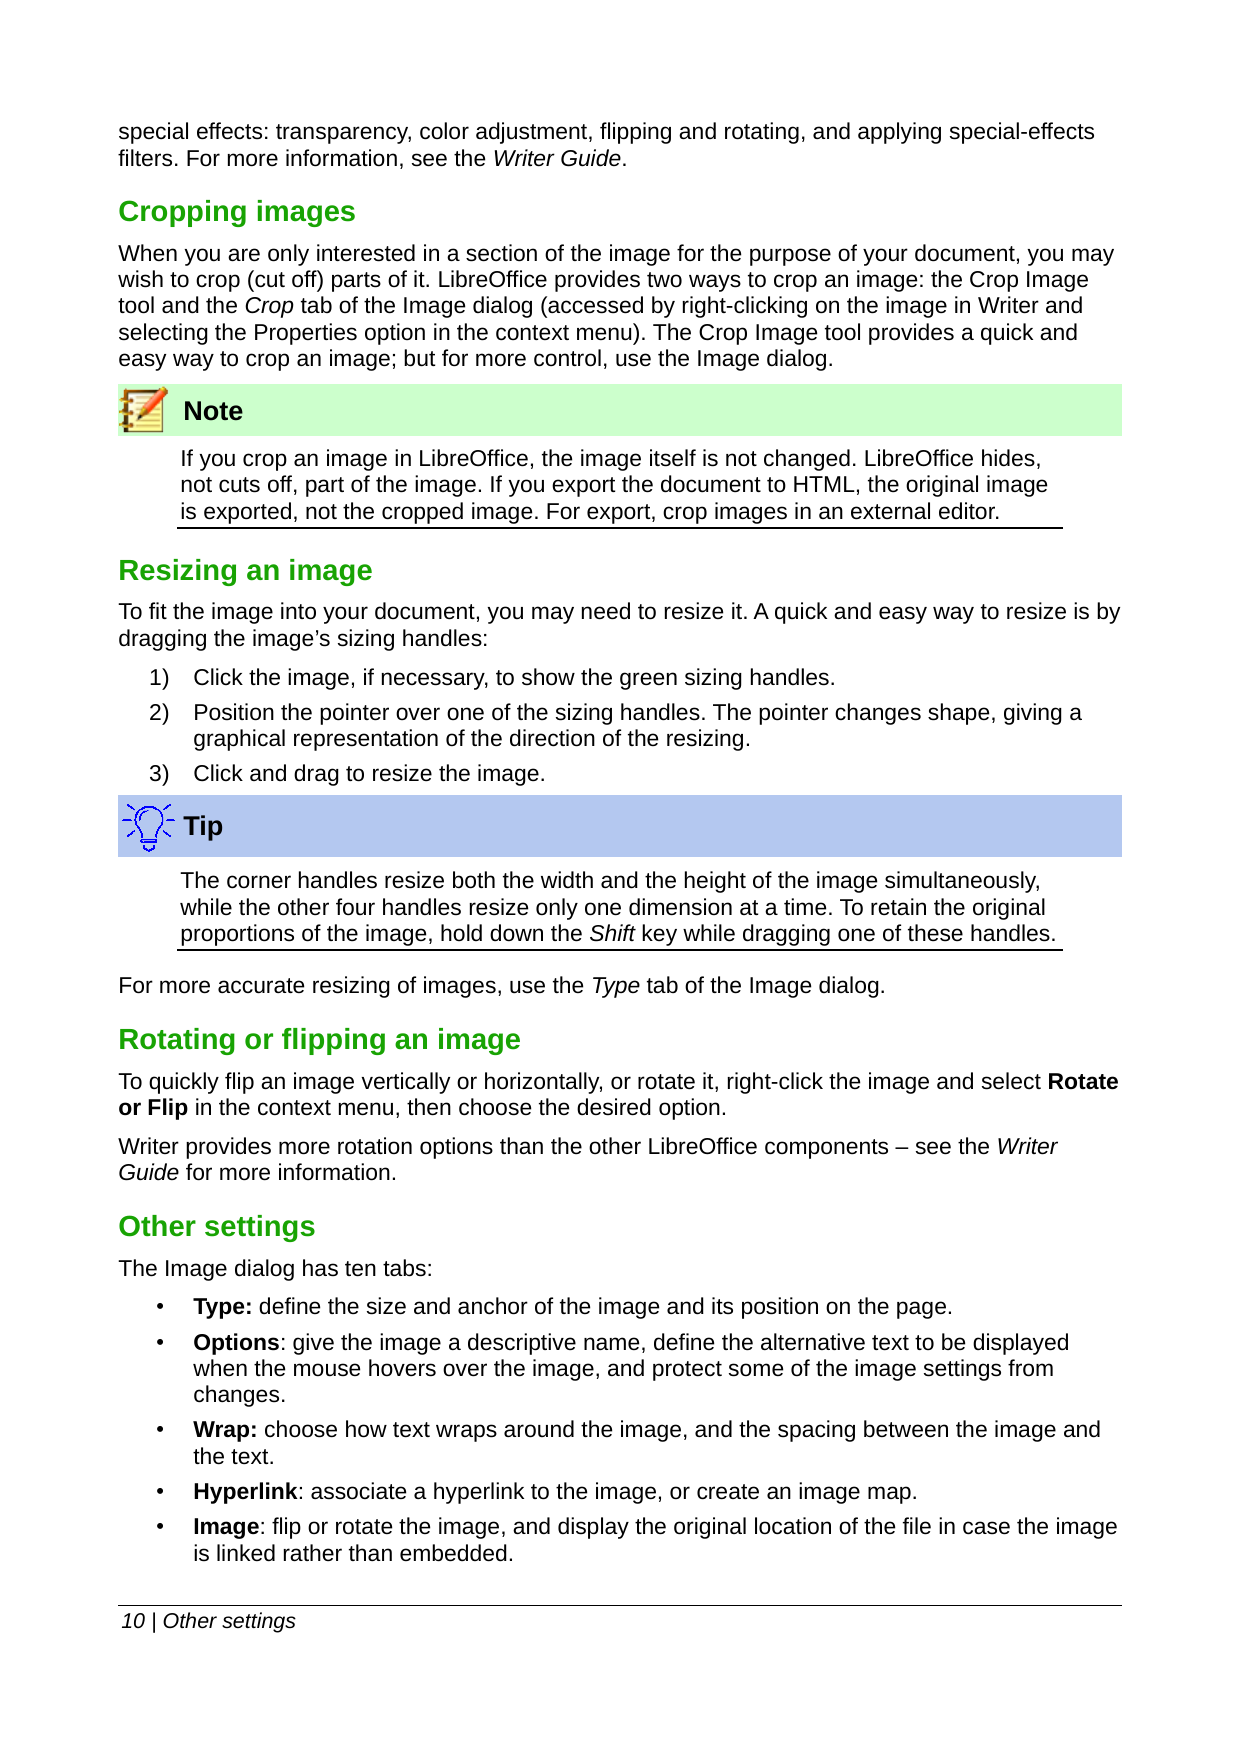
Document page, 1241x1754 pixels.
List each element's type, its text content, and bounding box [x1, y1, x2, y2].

list Hyperlink: associate a hyperlink to the image, or create an image map. [156, 1478, 1122, 1504]
list Type: define the size and anchor of the image and its position on the page. [156, 1293, 1122, 1320]
text To fit the image into your document, you may need to resize it. A quick and easy way to resize is by dragging the image’s sizing handles: [118, 598, 1122, 651]
subtitle Cropping images [118, 194, 1122, 228]
list Click and drag to resize the image. [169, 760, 1122, 787]
list The Image dialog has ten tabs: [118, 1254, 1122, 1281]
list Position the pointer over one of the sizing handles. The pointer changes shape, giving a graphical representation of the direction of the resizing. [169, 699, 1122, 751]
picture [119, 796, 179, 856]
text The corner handles resize both the width and the height of the image simultaneously, while the other four handles resize only one dimension at a time. To retain the original proportions of the image, hold down the Shift key while dragging one of these handles. [177, 864, 1063, 949]
subtitle Note [118, 384, 1122, 436]
text When you are only interested in a section of the image for the purpose of your document, you may wish to crop (cut off) parts of it. LibreOffice provides two ways to crop an image: the Crop Image tool and the Crop tab of the Image dialog (accessed by right-clicking on the image in Writer and selecting the Properties option in the context menu). The Crop Image tool provides a quick and easy way to crop an image; but for more control, use the Image dialog. [118, 240, 1122, 372]
text To quickly flip an image vertically or horizontally, or rotate it, right-click the image and select Rotate or Flip in the context menu, then choose the desired option. [118, 1068, 1122, 1120]
text For more accurate resizing of images, use the Type tab of the Image dialog. [118, 972, 1122, 999]
subtitle Tip [118, 795, 1122, 857]
subtitle Resizing an image [118, 553, 1122, 586]
subtitle Other settings [118, 1209, 1122, 1243]
subtitle Rotating or flipping an image [118, 1022, 1122, 1056]
text If you crop an image in LibreOffice, the image itself is not changed. LibreOffice hides, not cuts off, part of the image. If you export the document to HTML, the original image is exported, not the cropped image. For export, crop images in an external editor. [177, 442, 1063, 527]
list Options: give the image a descriptive name, define the alternative text to be displayed when the mouse hovers over the image, and protect some of the image settings from changes. [156, 1328, 1122, 1408]
text special effects: transparency, color adjustment, flipping and rotating, and applying special-effects filters. For more information, see the Writer Guide. [118, 118, 1122, 171]
list Click the image, if necessary, to show the green sizing handles. [169, 663, 1122, 690]
text Writer provides more rotation options than the other LibreOffice components – see the Writer Guide for more information. [118, 1133, 1122, 1186]
picture [119, 385, 170, 436]
list Wrap: choose how text wraps around the image, and the spacing between the image and the text. [156, 1416, 1122, 1469]
list Image: flip or rotate the image, and display the original location of the file in case the image is linked rather than embedded. [156, 1513, 1122, 1566]
